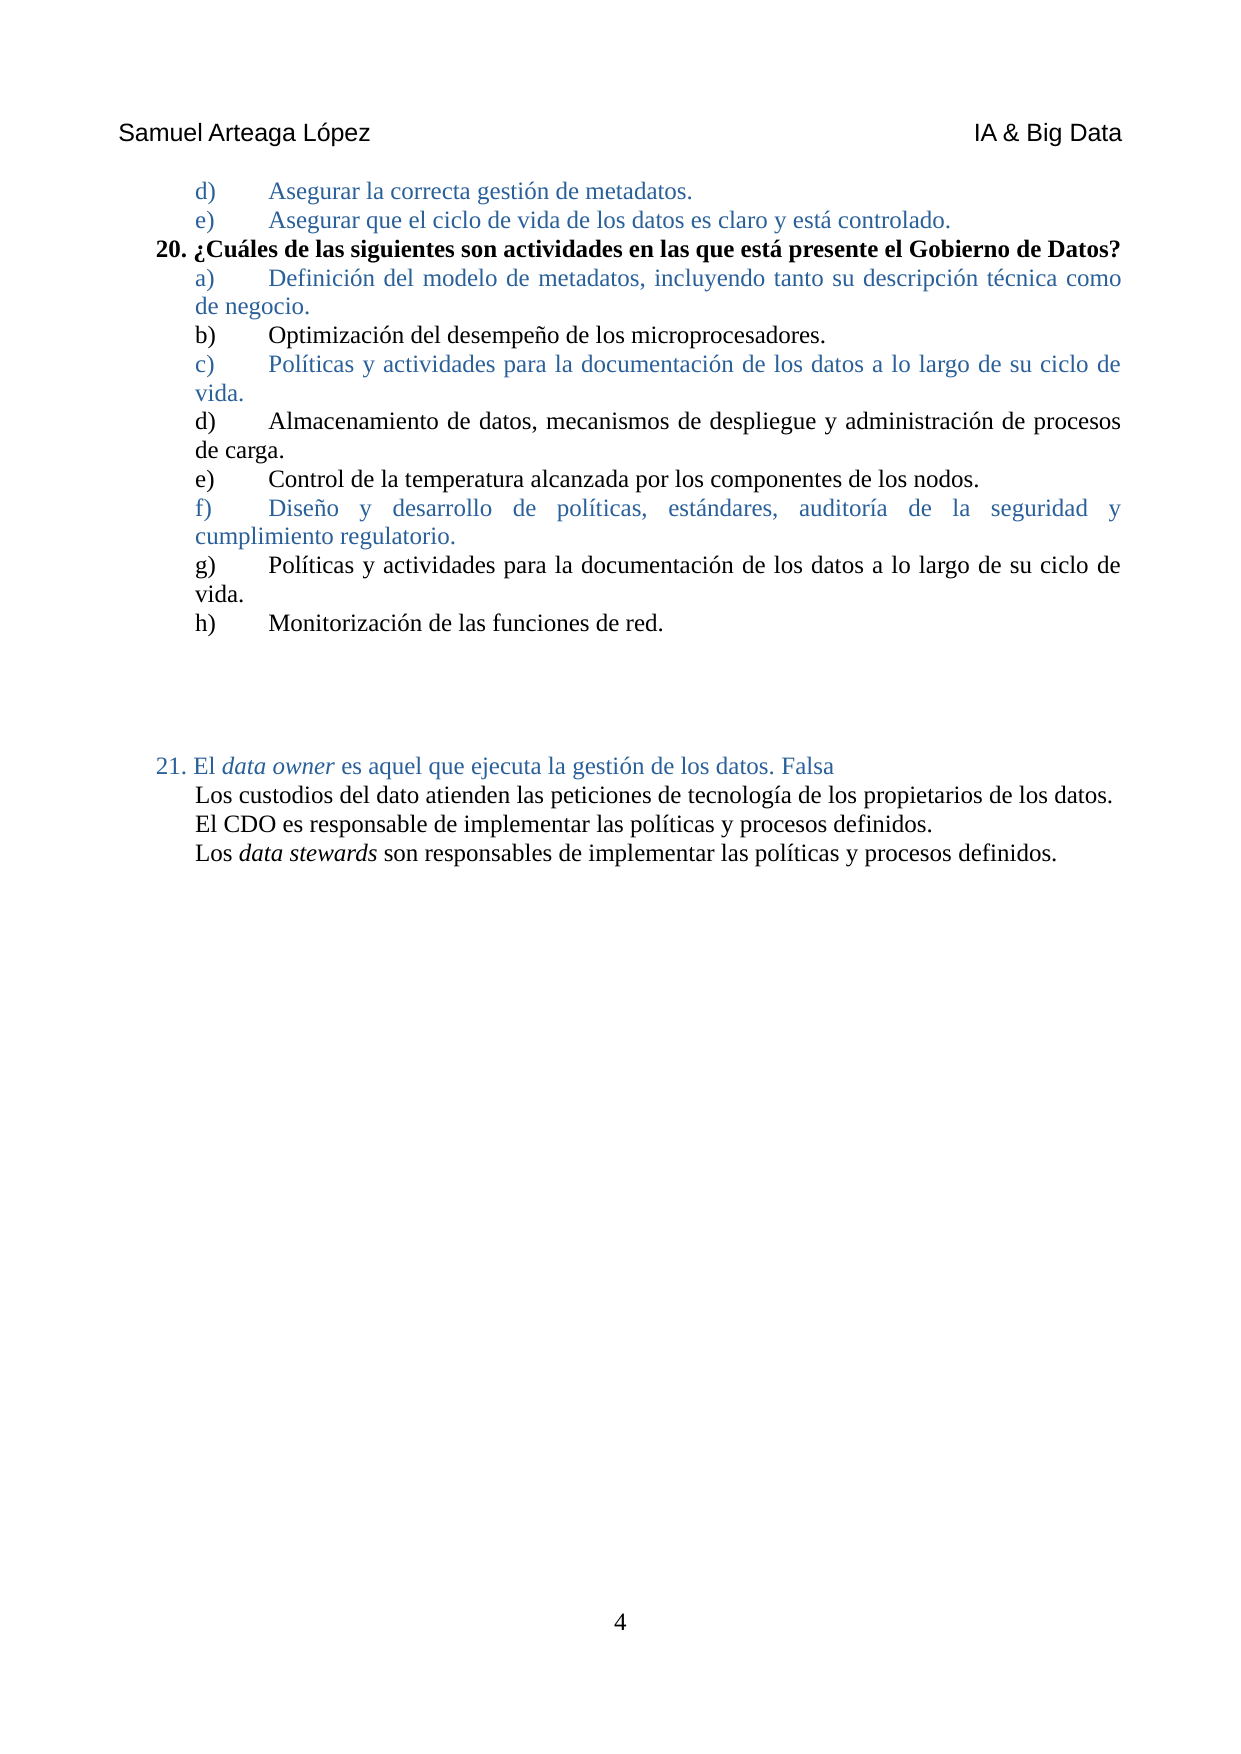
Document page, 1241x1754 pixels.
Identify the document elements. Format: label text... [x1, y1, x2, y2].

text El CDO es responsable de implementar las políticas y procesos definidos. [195, 809, 1122, 838]
list Definición del modelo de metadatos, incluyendo tanto su descripción técnica como de negocio. [195, 263, 1122, 320]
list Almacenamiento de datos, mecanismos de despliegue y administración de procesos de carga. [195, 406, 1122, 464]
text Los custodios del dato atienden las peticiones de tecnología de los propietarios de los datos. [195, 780, 1122, 809]
list Políticas y actividades para la documentación de los datos a lo largo de su ciclo de vida. [195, 349, 1122, 406]
list Diseño y desarrollo de políticas, estándares, auditoría de la seguridad y cumplimiento regulatorio. [195, 493, 1122, 550]
text Los data stewards son responsables de implementar las políticas y procesos definidos. [195, 838, 1122, 866]
list Monitorización de las funciones de red. [195, 608, 1122, 636]
list Optimización del desempeño de los microprocesadores. [195, 320, 1122, 349]
list El data owner es aquel que ejecuta la gestión de los datos. Falsa [156, 751, 1122, 780]
list Asegurar que el ciclo de vida de los datos es claro y está controlado. [195, 205, 1122, 234]
list Asegurar la correcta gestión de metadatos. [195, 176, 1122, 205]
list Control de la temperatura alcanzada por los componentes de los nodos. [195, 464, 1122, 493]
list Políticas y actividades para la documentación de los datos a lo largo de su ciclo de vida. [195, 550, 1122, 608]
list ¿Cuáles de las siguientes son actividades en las que está presente el Gobierno de Datos? [156, 234, 1122, 263]
